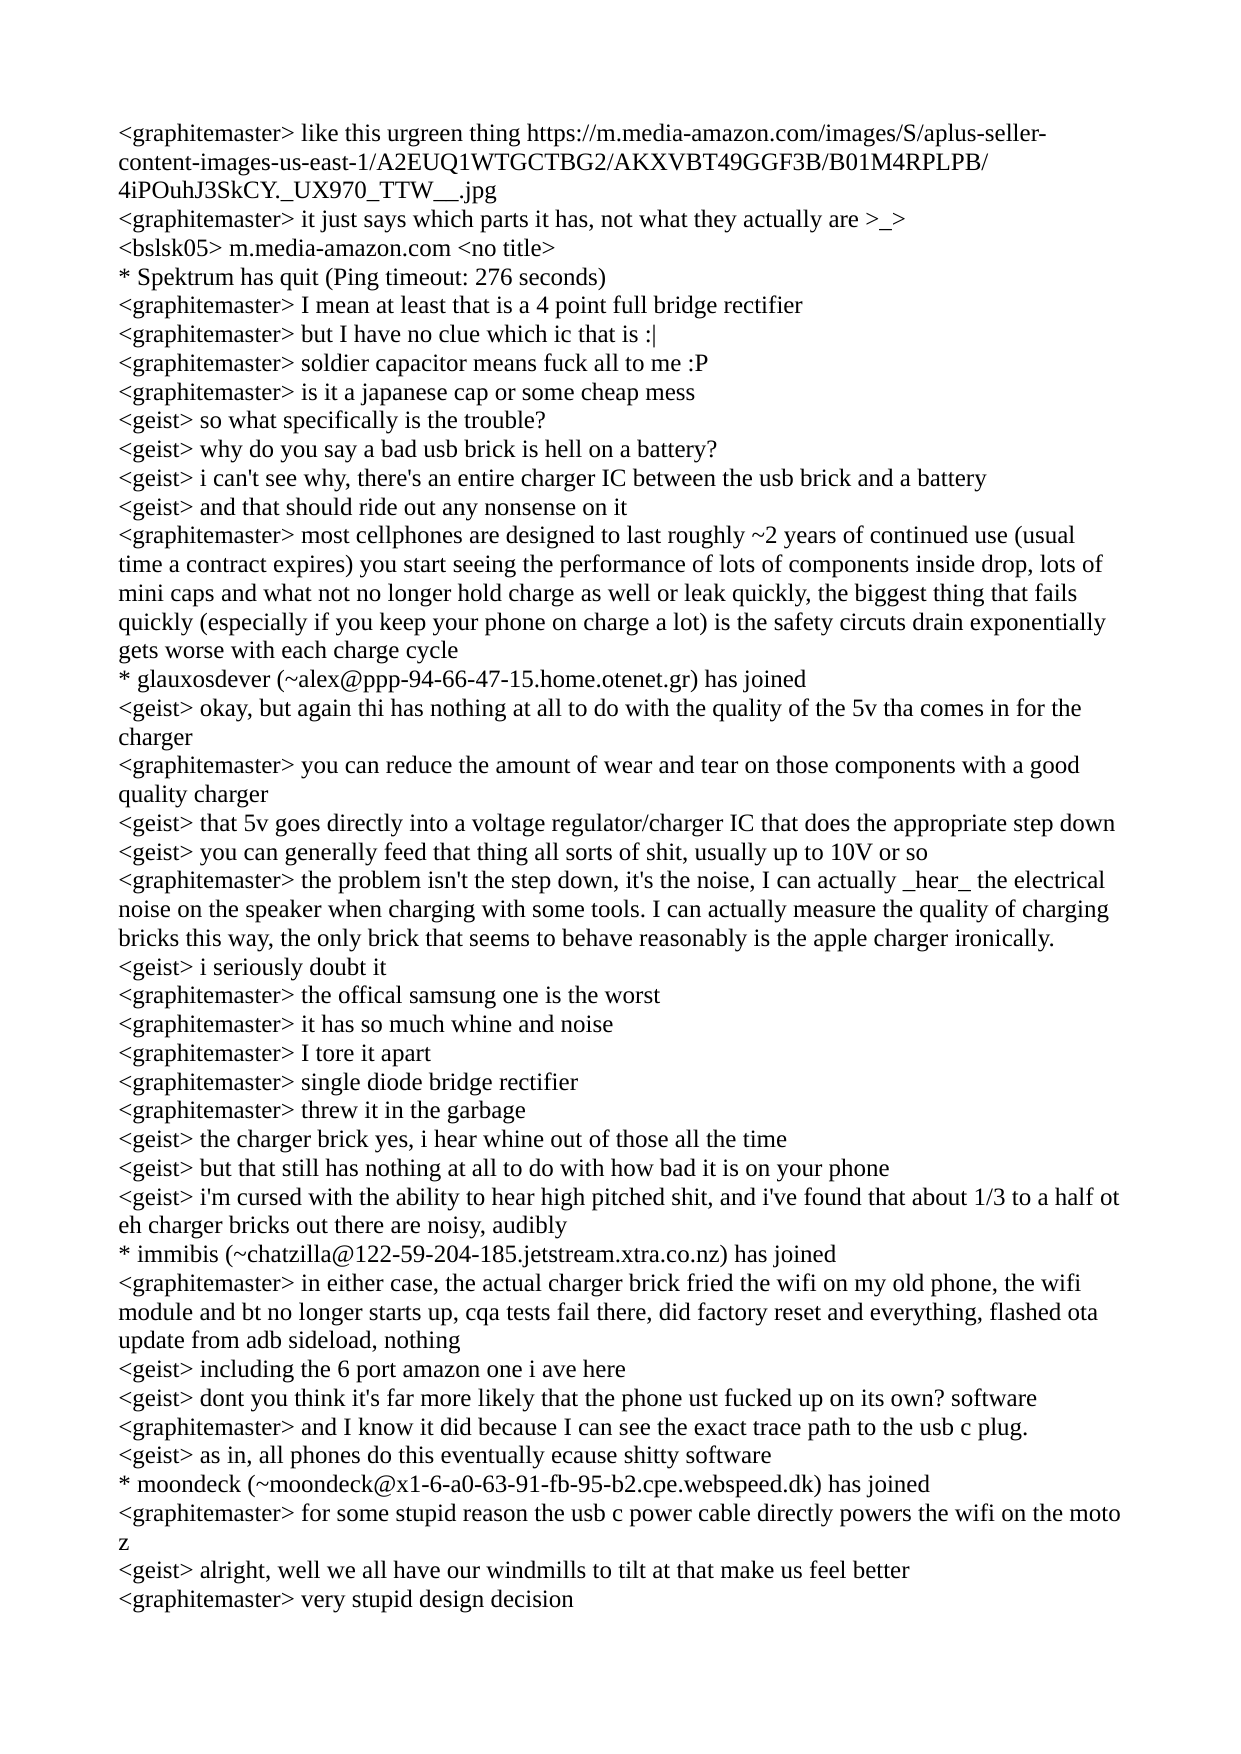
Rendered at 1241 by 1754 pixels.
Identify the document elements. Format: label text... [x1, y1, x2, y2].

text <graphitemaster> but I have no clue which ic that is :| [118, 319, 1122, 348]
text <geist> i seriously doubt it [118, 952, 1122, 981]
text * moondeck (~moondeck@x1-6-a0-63-91-fb-95-b2.cpe.webspeed.dk) has joined [118, 1469, 1122, 1498]
text <graphitemaster> the offical samsung one is the worst [118, 981, 1122, 1009]
text <graphitemaster> you can reduce the amount of wear and tear on those components with a good quality charger [118, 751, 1122, 808]
text <graphitemaster> is it a japanese cap or some cheap mess [118, 377, 1122, 406]
text <graphitemaster> single diode bridge rectifier [118, 1067, 1122, 1096]
text <geist> dont you think it's far more likely that the phone ust fucked up on its own? software [118, 1383, 1122, 1412]
text <graphitemaster> threw it in the garbage [118, 1096, 1122, 1124]
text <geist> but that still has nothing at all to do with how bad it is on your phone [118, 1153, 1122, 1182]
text <graphitemaster> it just says which parts it has, not what they actually are >_> [118, 204, 1122, 233]
text <bslsk05> ​m.media-amazon.com <no title> [118, 233, 1122, 262]
text <geist> i'm cursed with the ability to hear high pitched shit, and i've found that about 1/3 to a half ot eh charger bricks out there are noisy, audibly [118, 1182, 1122, 1239]
text <graphitemaster> very stupid design decision [118, 1584, 1122, 1613]
text <geist> including the 6 port amazon one i ave here [118, 1354, 1122, 1383]
text <geist> you can generally feed that thing all sorts of shit, usually up to 10V or so [118, 837, 1122, 866]
text <graphitemaster> and I know it did because I can see the exact trace path to the usb c plug. [118, 1412, 1122, 1441]
text <graphitemaster> most cellphones are designed to last roughly ~2 years of continued use (usual time a contract expires) you start seeing the performance of lots of components inside drop, lots of mini caps and what not no longer hold charge as well or leak quickly, the biggest thing that fails quickly (especially if you keep your phone on charge a lot) is the safety circuts drain exponentially gets worse with each charge cycle [118, 521, 1122, 664]
text <geist> okay, but again thi has nothing at all to do with the quality of the 5v tha comes in for the charger [118, 693, 1122, 751]
text <geist> so what specifically is the trouble? [118, 406, 1122, 434]
text <graphitemaster> the problem isn't the step down, it's the noise, I can actually _hear_ the electrical noise on the speaker when charging with some tools. I can actually measure the quality of charging bricks this way, the only brick that seems to behave reasonably is the apple charger ironically. [118, 866, 1122, 952]
text <geist> i can't see why, there's an entire charger IC between the usb brick and a battery [118, 463, 1122, 492]
text <geist> why do you say a bad usb brick is hell on a battery? [118, 434, 1122, 463]
text <graphitemaster> I mean at least that is a 4 point full bridge rectifier [118, 291, 1122, 319]
text <graphitemaster> in either case, the actual charger brick fried the wifi on my old phone, the wifi module and bt no longer starts up, cqa tests fail there, did factory reset and everything, flashed ota update from adb sideload, nothing [118, 1268, 1122, 1354]
text <geist> that 5v goes directly into a voltage regulator/charger IC that does the appropriate step down [118, 808, 1122, 837]
text <geist> alright, well we all have our windmills to tilt at that make us feel better [118, 1556, 1122, 1584]
text * Spektrum has quit (Ping timeout: 276 seconds) [118, 262, 1122, 291]
text <graphitemaster> it has so much whine and noise [118, 1009, 1122, 1038]
text <graphitemaster> I tore it apart [118, 1038, 1122, 1067]
text <graphitemaster> like this urgreen thing https://m.media-amazon.com/images/S/aplus-seller-content-images-us-east-1/A2EUQ1WTGCTBG2/AKXVBT49GGF3B/B01M4RPLPB/4iPOuhJ3SkCY._UX970_TTW__.jpg [118, 118, 1122, 204]
text <graphitemaster> for some stupid reason the usb c power cable directly powers the wifi on the moto z [118, 1498, 1122, 1556]
text <geist> the charger brick yes, i hear whine out of those all the time [118, 1124, 1122, 1153]
text * immibis (~chatzilla@122-59-204-185.jetstream.xtra.co.nz) has joined [118, 1239, 1122, 1268]
text <geist> as in, all phones do this eventually ecause shitty software [118, 1441, 1122, 1469]
text <graphitemaster> soldier capacitor means fuck all to me :P [118, 348, 1122, 377]
text * glauxosdever (~alex@ppp-94-66-47-15.home.otenet.gr) has joined [118, 664, 1122, 693]
text <geist> and that should ride out any nonsense on it [118, 492, 1122, 521]
